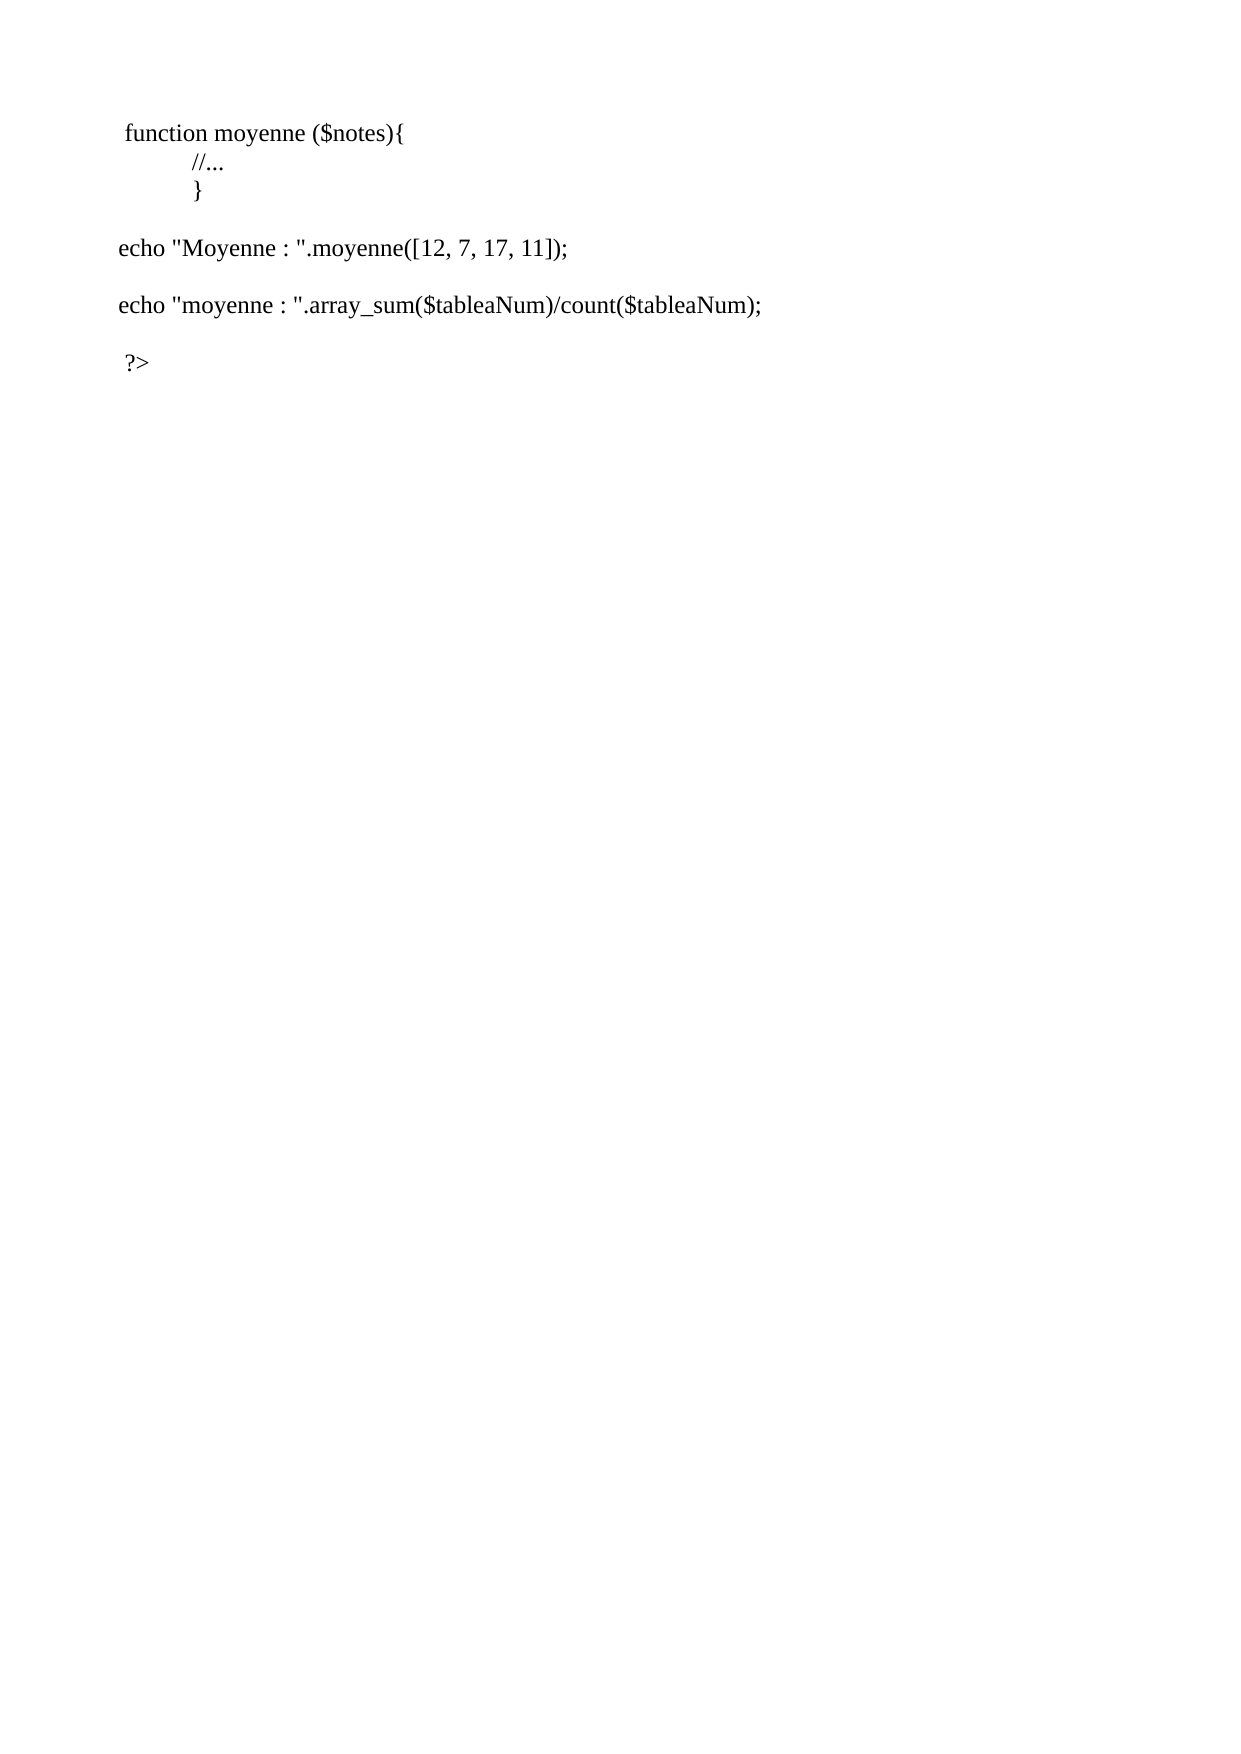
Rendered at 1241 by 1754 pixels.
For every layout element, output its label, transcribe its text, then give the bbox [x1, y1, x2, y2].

text echo "moyenne : ".array_sum($tableaNum)/count($tableaNum); ?> [118, 262, 1122, 377]
text function moyenne ($notes){ //... } echo "Moyenne : ".moyenne([12, 7, 17, 11]); [118, 118, 1122, 262]
